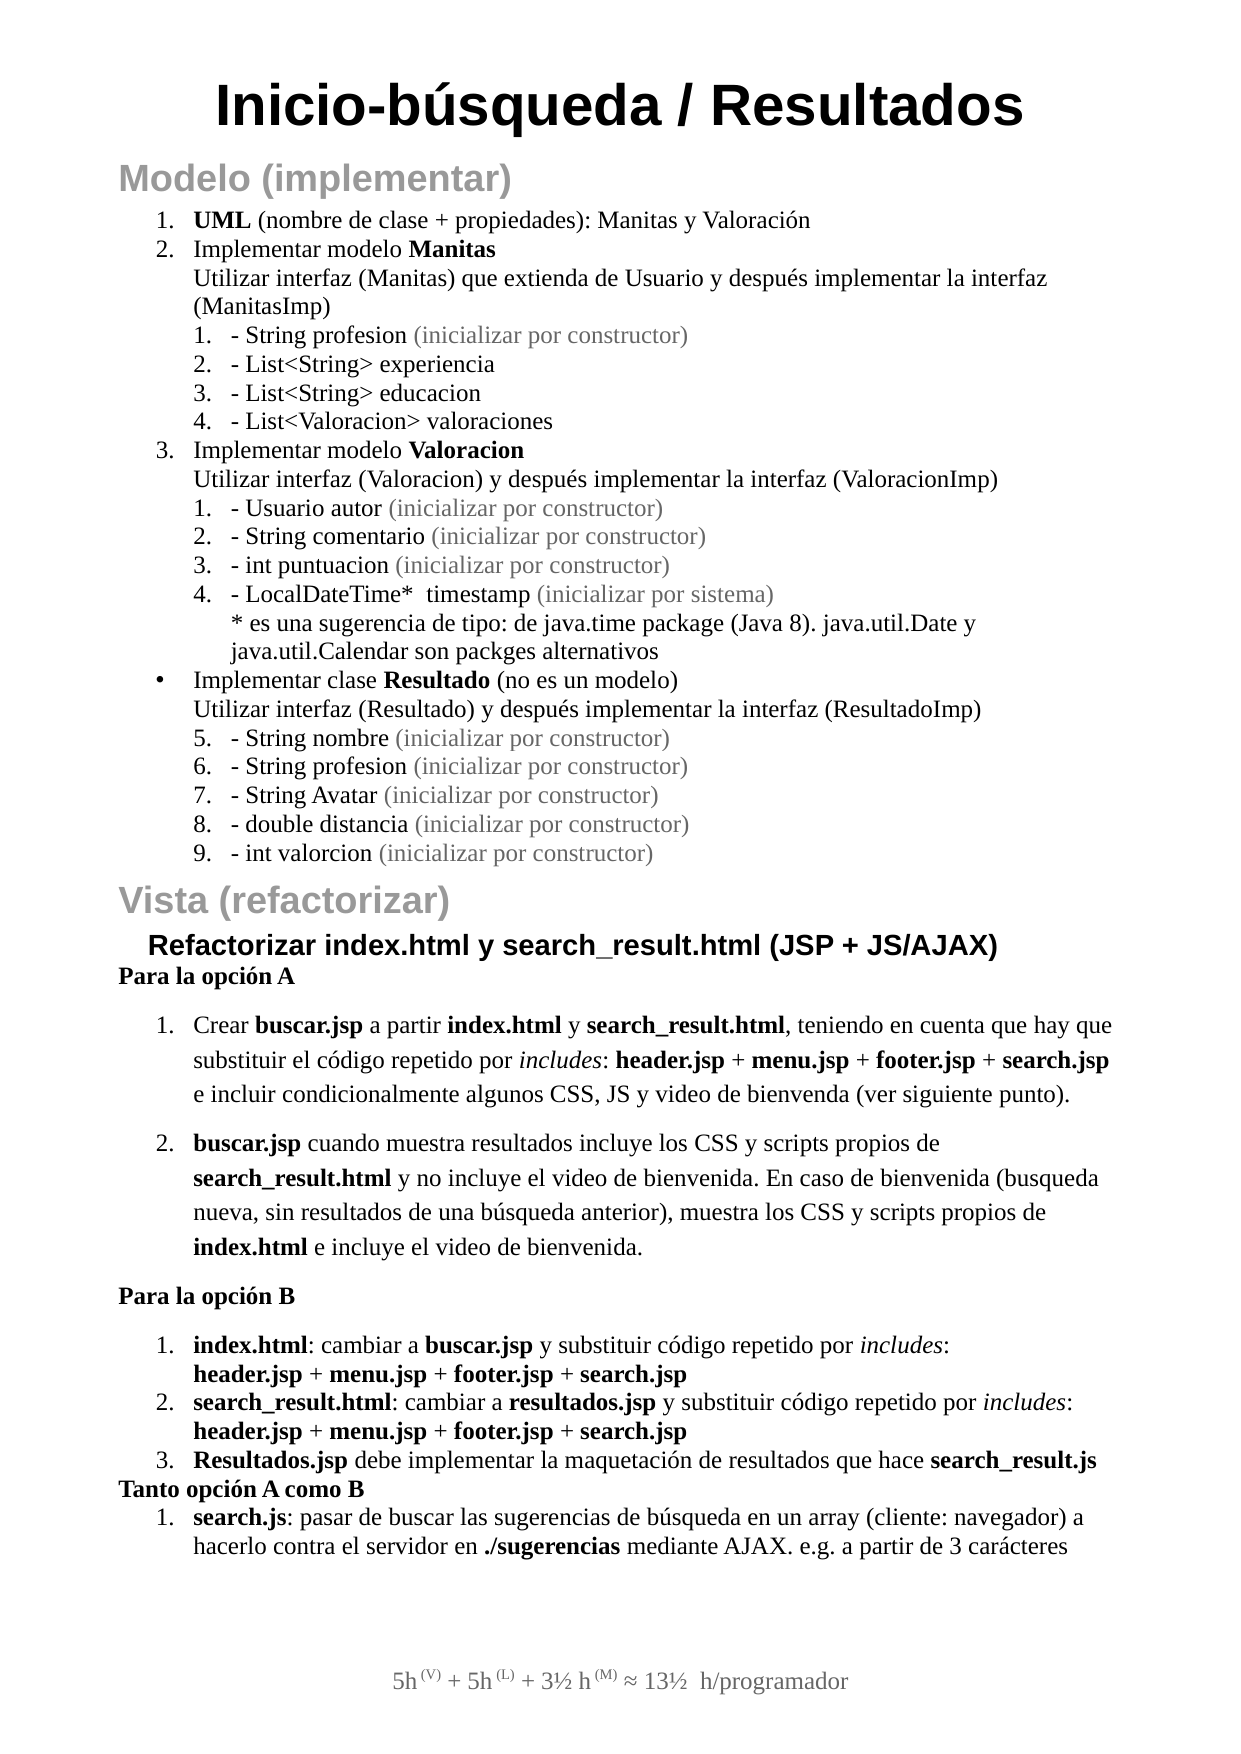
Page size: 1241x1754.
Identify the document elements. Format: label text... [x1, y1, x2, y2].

title Inicio-búsqueda / Resultados [118, 71, 1122, 138]
list Implementar clase Resultado (no es un modelo) Utilizar interfaz (Resultado) y después implementar la interfaz (ResultadoImp) [156, 665, 1122, 723]
subtitle Refactorizar index.html y search_result.html (JSP + JS/AJAX) [148, 928, 1122, 961]
list - LocalDateTime* timestamp (inicializar por sistema) * es una sugerencia de tipo: de java.time package (Java 8). java.util.Date y java.util.Calendar son packges alternativos [193, 579, 1122, 665]
list - List<String> educacion [193, 378, 1122, 406]
subtitle Modelo (implementar) [118, 156, 1122, 199]
list Implementar modelo Valoracion Utilizar interfaz (Valoracion) y después implementar la interfaz (ValoracionImp) [156, 435, 1122, 493]
text Tanto opción A como B [118, 1474, 1122, 1502]
list UML (nombre de clase + propiedades): Manitas y Valoración [156, 205, 1122, 234]
list index.html: cambiar a buscar.jsp y substituir código repetido por includes: header.jsp + menu.jsp + footer.jsp + search.jsp [156, 1330, 1122, 1387]
list - List<Valoracion> valoraciones [193, 406, 1122, 435]
list Implementar modelo Manitas Utilizar interfaz (Manitas) que extienda de Usuario y después implementar la interfaz (ManitasImp) [156, 234, 1122, 320]
text Para la opción A [118, 961, 1122, 990]
list search_result.html: cambiar a resultados.jsp y substituir código repetido por includes: header.jsp + menu.jsp + footer.jsp + search.jsp [156, 1387, 1122, 1445]
list Resultados.jsp debe implementar la maquetación de resultados que hace search_result.js [156, 1445, 1122, 1474]
list Crear buscar.jsp a partir index.html y search_result.html, teniendo en cuenta que hay que substituir el código repetido por includes: header.jsp + menu.jsp + footer.jsp + search.jsp e incluir condicionalmente algunos CSS, JS y video de bienvenda (ver siguiente punto). [156, 1010, 1122, 1108]
list - double distancia (inicializar por constructor) [193, 809, 1122, 838]
list - String profesion (inicializar por constructor) [193, 320, 1122, 349]
list - String profesion (inicializar por constructor) [193, 751, 1122, 780]
list - String Avatar (inicializar por constructor) [193, 780, 1122, 809]
subtitle Vista (refactorizar) [118, 878, 1122, 922]
list buscar.jsp cuando muestra resultados incluye los CSS y scripts propios de search_result.html y no incluye el video de bienvenida. En caso de bienvenida (busqueda nueva, sin resultados de una búsqueda anterior), muestra los CSS y scripts propios de index.html e incluye el video de bienvenida. [156, 1128, 1122, 1261]
list search.js: pasar de buscar las sugerencias de búsqueda en un array (cliente: navegador) a hacerlo contra el servidor en ./sugerencias mediante AJAX. e.g. a partir de 3 carácteres [156, 1502, 1122, 1560]
list - int valorcion (inicializar por constructor) [193, 838, 1122, 866]
list - String nombre (inicializar por constructor) [193, 723, 1122, 751]
list - int puntuacion (inicializar por constructor) [193, 550, 1122, 579]
list - String comentario (inicializar por constructor) [193, 521, 1122, 550]
list - Usuario autor (inicializar por constructor) [193, 493, 1122, 521]
text Para la opción B [118, 1281, 1122, 1310]
list - List<String> experiencia [193, 349, 1122, 378]
